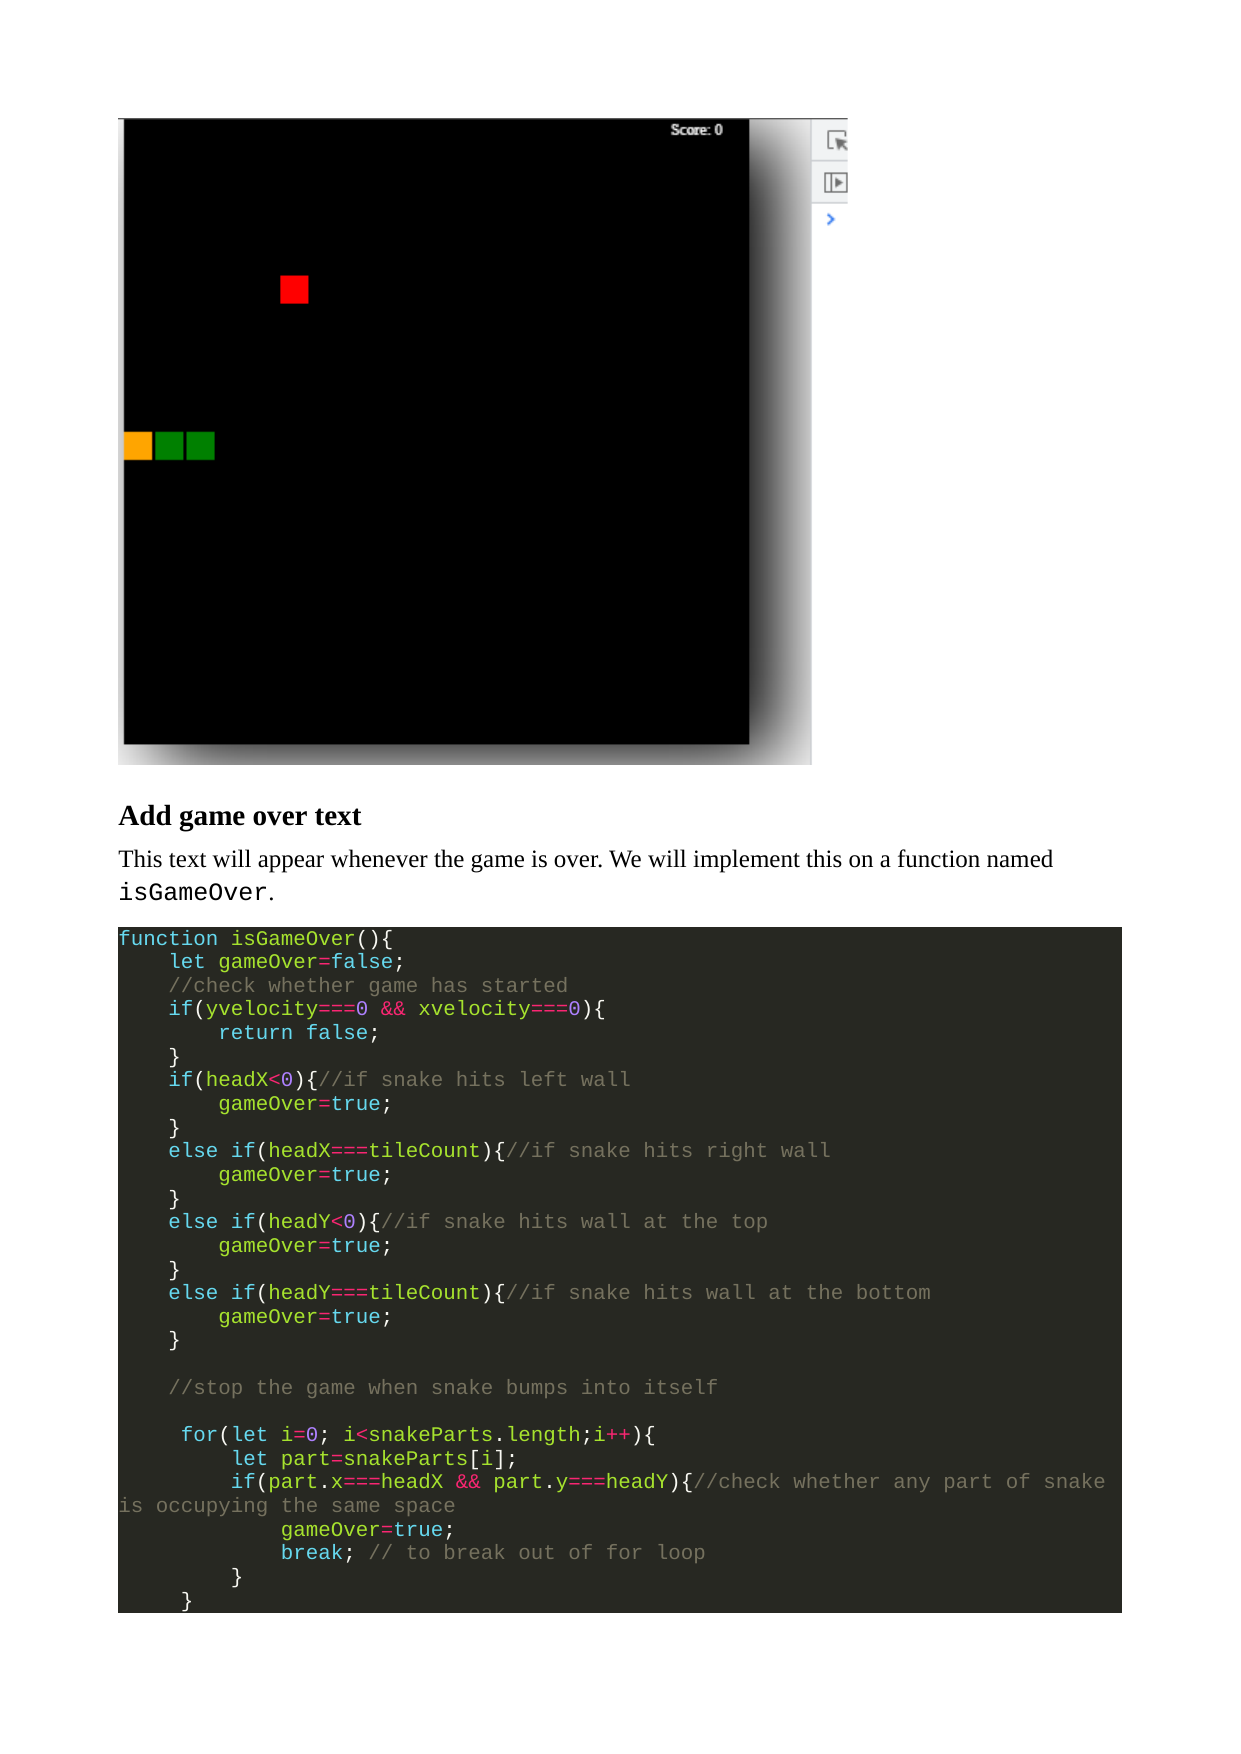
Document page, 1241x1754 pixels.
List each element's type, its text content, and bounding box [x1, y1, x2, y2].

text gameOver=true; [118, 1519, 1122, 1542]
text } [118, 1046, 1122, 1069]
text else if(headY<0){//if snake hits wall at the top [118, 1211, 1122, 1235]
text //check whether game has started [118, 975, 1122, 998]
text if(headX<0){//if snake hits left wall [118, 1069, 1122, 1093]
text } [118, 1188, 1122, 1211]
text gameOver=true; [118, 1164, 1122, 1188]
text gameOver=true; [118, 1306, 1122, 1329]
text This text will appear whenever the game is over. We will implement this on a function named isGameOver. [118, 844, 1122, 908]
text return false; [118, 1022, 1122, 1046]
text let gameOver=false; [118, 951, 1122, 975]
text let part=snakeParts[i]; [118, 1448, 1122, 1471]
text } [118, 1589, 1122, 1613]
text } [118, 1117, 1122, 1140]
text gameOver=true; [118, 1093, 1122, 1117]
text } [118, 1566, 1122, 1589]
text if(part.x===headX && part.y===headY){//check whether any part of snake is occupying the same space [118, 1471, 1122, 1519]
picture [118, 118, 848, 765]
text //stop the game when snake bumps into itself [118, 1377, 1122, 1400]
text else if(headX===tileCount){//if snake hits right wall [118, 1140, 1122, 1164]
text } [118, 1329, 1122, 1353]
text else if(headY===tileCount){//if snake hits wall at the bottom [118, 1282, 1122, 1306]
text if(yvelocity===0 && xvelocity===0){ [118, 998, 1122, 1022]
text gameOver=true; [118, 1235, 1122, 1258]
subtitle Add game over text [118, 798, 1122, 832]
text } [118, 1258, 1122, 1282]
text break; // to break out of for loop [118, 1542, 1122, 1566]
text for(let i=0; i<snakeParts.length;i++){ [118, 1424, 1122, 1448]
text function isGameOver(){ [118, 927, 1122, 951]
